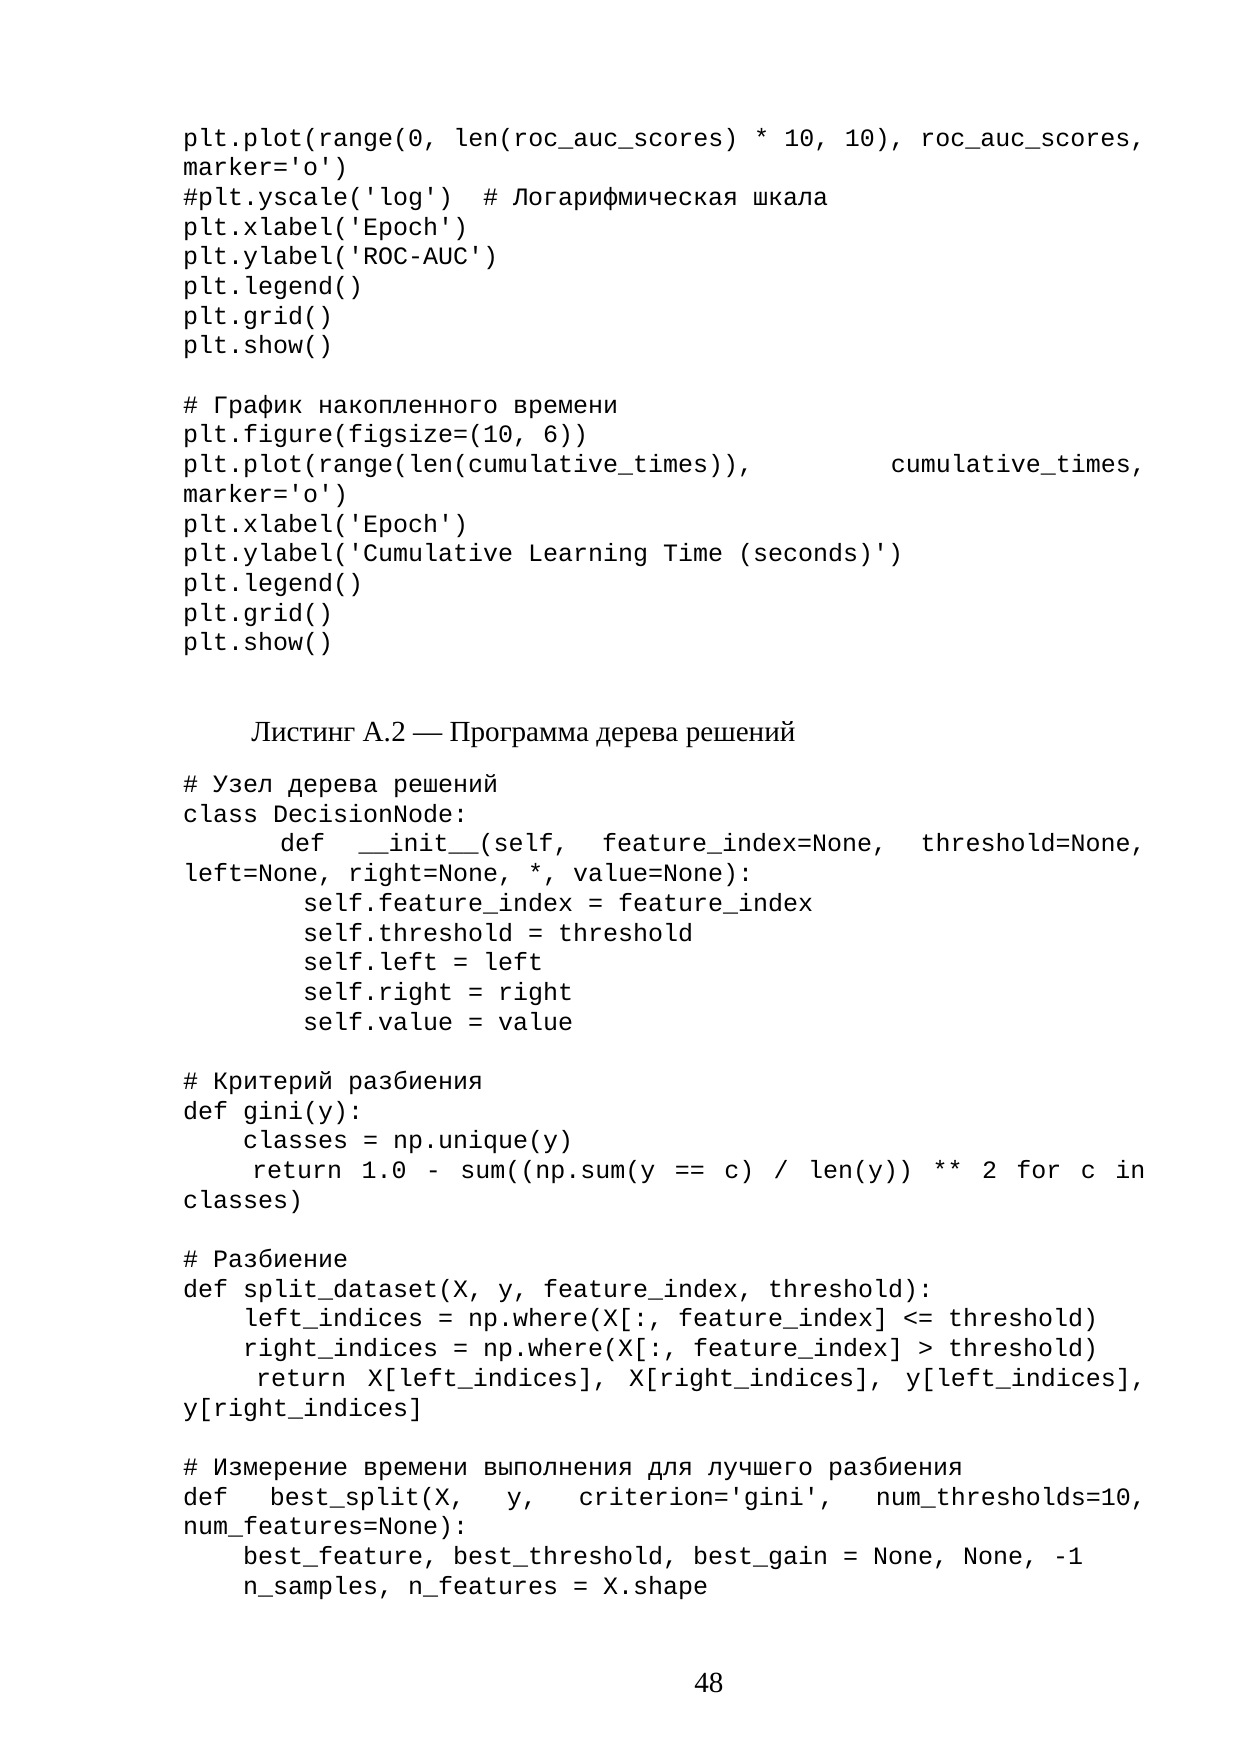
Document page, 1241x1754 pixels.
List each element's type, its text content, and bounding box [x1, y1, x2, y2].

text Листинг А.2 — Программа дерева решений [177, 714, 1152, 748]
table_header # Узел дерева решений class DecisionNode: def __init__(self, feature_index=None, threshold=None, left=None, right=None, *, value=None): self.feature_index = feature_index self.threshold = threshold self.left = left self.right = right self.value = value # Критерий разбиения def gini(y): classes = np.unique(y) return 1.0 - sum((np.sum(y == c) / len(y)) ** 2 for c in classes) # Разбиение def split_dataset(X, y, feature_index, threshold): left_indices = np.where(X[:, feature_index] <= threshold) right_indices = np.where(X[:, feature_index] > threshold) return X[left_indices], X[right_indices], y[left_indices], y[right_indices] # Измерение времени выполнения для лучшего разбиения def best_split(X, y, criterion='gini', num_thresholds=10, num_features=None): best_feature, best_threshold, best_gain = None, None, -1 n_samples, n_features = X.shape [177, 765, 1152, 1607]
table_header plt.plot(range(0, len(roc_auc_scores) * 10, 10), roc_auc_scores, marker='o') #plt.yscale('log') # Логарифмическая шкала plt.xlabel('Epoch') plt.ylabel('ROC-AUC') plt.legend() plt.grid() plt.show() # График накопленного времени plt.figure(figsize=(10, 6)) plt.plot(range(len(cumulative_times)), cumulative_times, marker='o') plt.xlabel('Epoch') plt.ylabel('Cumulative Learning Time (seconds)') plt.legend() plt.grid() plt.show() [177, 118, 1152, 664]
